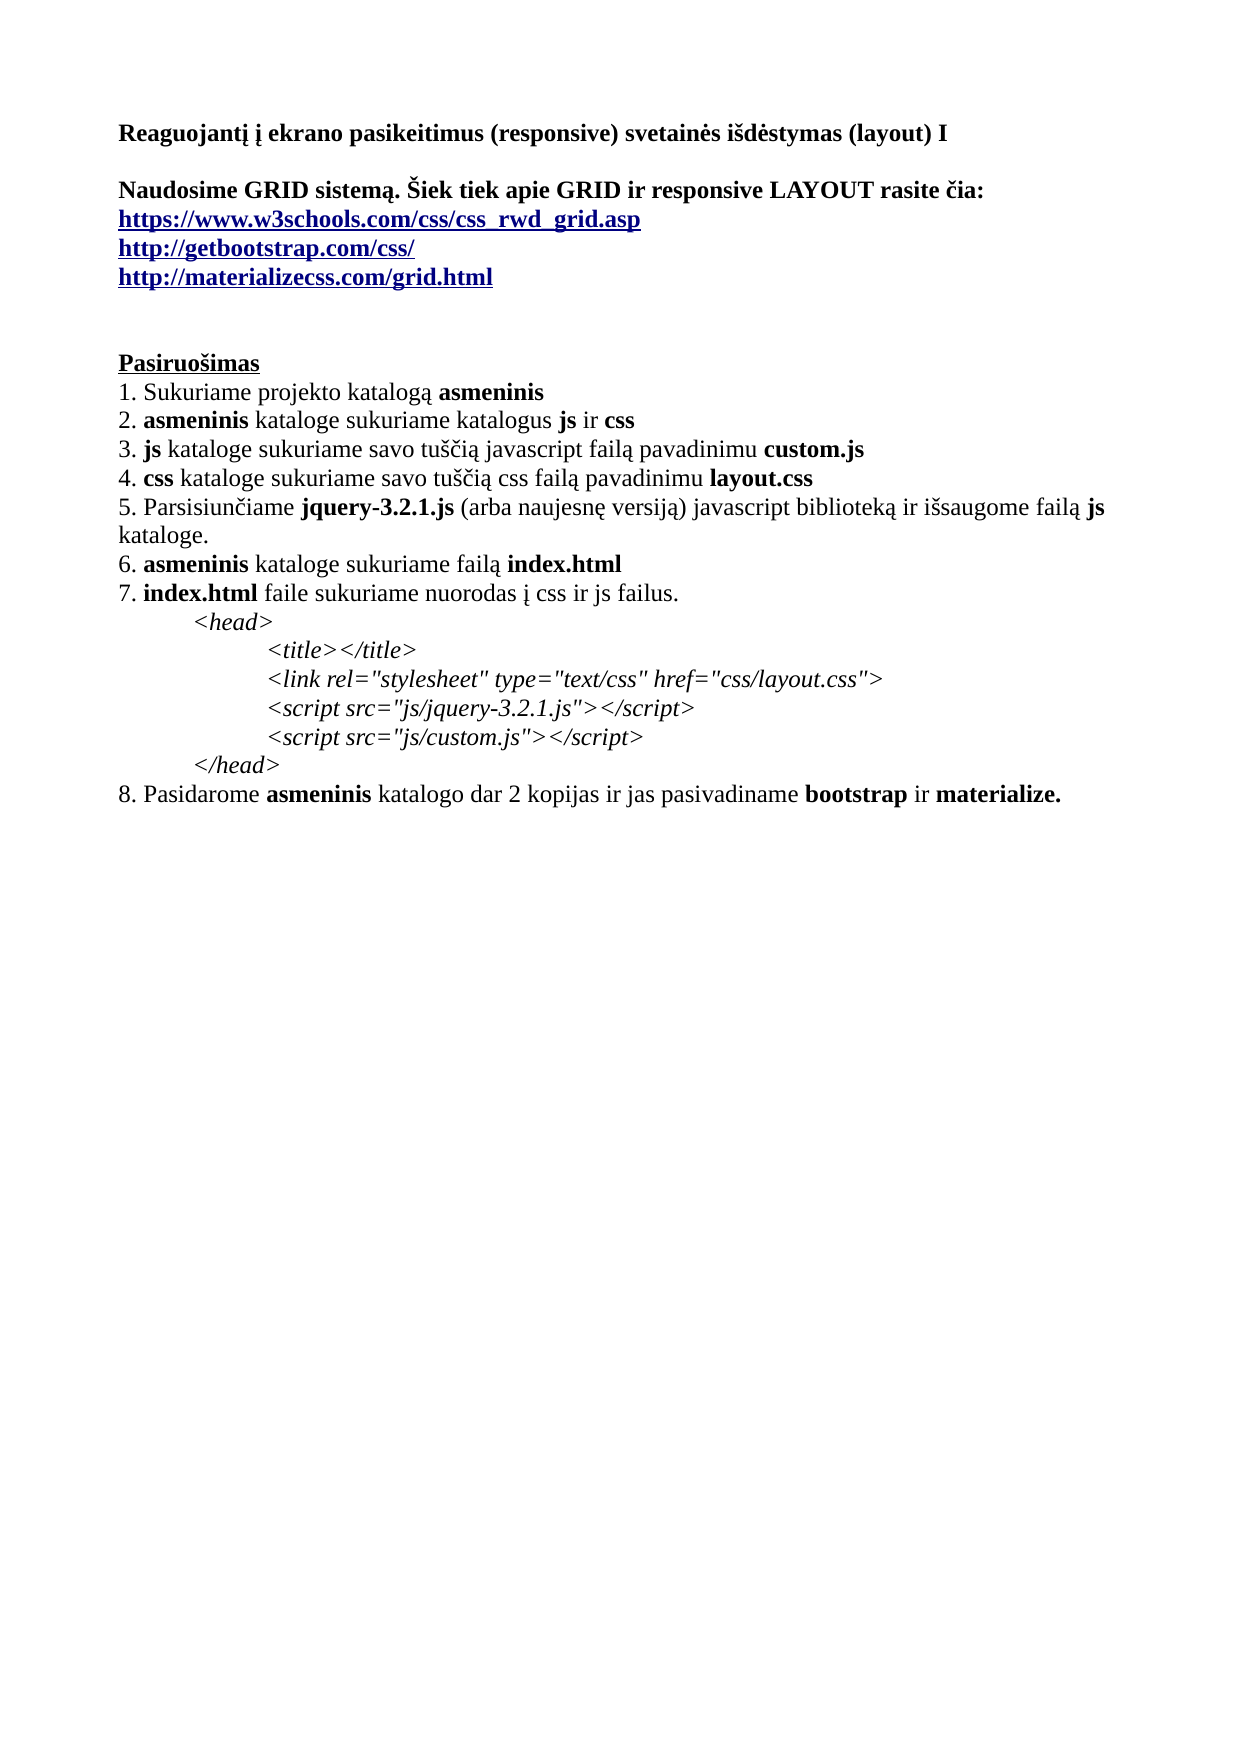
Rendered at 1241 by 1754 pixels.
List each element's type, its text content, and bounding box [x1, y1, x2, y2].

text http://getbootstrap.com/css/ [118, 233, 1122, 262]
text 5. Parsisiunčiame jquery-3.2.1.js (arba naujesnę versiją) javascript biblioteką ir išsaugome failą js kataloge. [118, 492, 1122, 549]
text <head> [118, 607, 1122, 636]
text 6. asmeninis kataloge sukuriame failą index.html [118, 549, 1122, 578]
text Naudosime GRID sistemą. Šiek tiek apie GRID ir responsive LAYOUT rasite čia: [118, 176, 1122, 204]
text Pasiruošimas [118, 348, 1122, 377]
text 8. Pasidarome asmeninis katalogo dar 2 kopijas ir jas pasivadiname bootstrap ir materialize. [118, 779, 1122, 808]
text <script src="js/custom.js"></script> [118, 722, 1122, 751]
text 1. Sukuriame projekto katalogą asmeninis [118, 377, 1122, 406]
text http://materializecss.com/grid.html [118, 262, 1122, 291]
text 3. js kataloge sukuriame savo tuščią javascript failą pavadinimu custom.js [118, 434, 1122, 463]
text <title></title> [118, 636, 1122, 664]
text Reaguojantį į ekrano pasikeitimus (responsive) svetainės išdėstymas (layout) I [118, 118, 1122, 147]
text <link rel="stylesheet" type="text/css" href="css/layout.css"> [118, 664, 1122, 693]
text https://www.w3schools.com/css/css_rwd_grid.asp [118, 204, 1122, 233]
text 4. css kataloge sukuriame savo tuščią css failą pavadinimu layout.css [118, 463, 1122, 492]
text <script src="js/jquery-3.2.1.js"></script> [118, 693, 1122, 722]
text </head> [118, 751, 1122, 779]
text 2. asmeninis kataloge sukuriame katalogus js ir css [118, 406, 1122, 434]
text 7. index.html faile sukuriame nuorodas į css ir js failus. [118, 578, 1122, 607]
